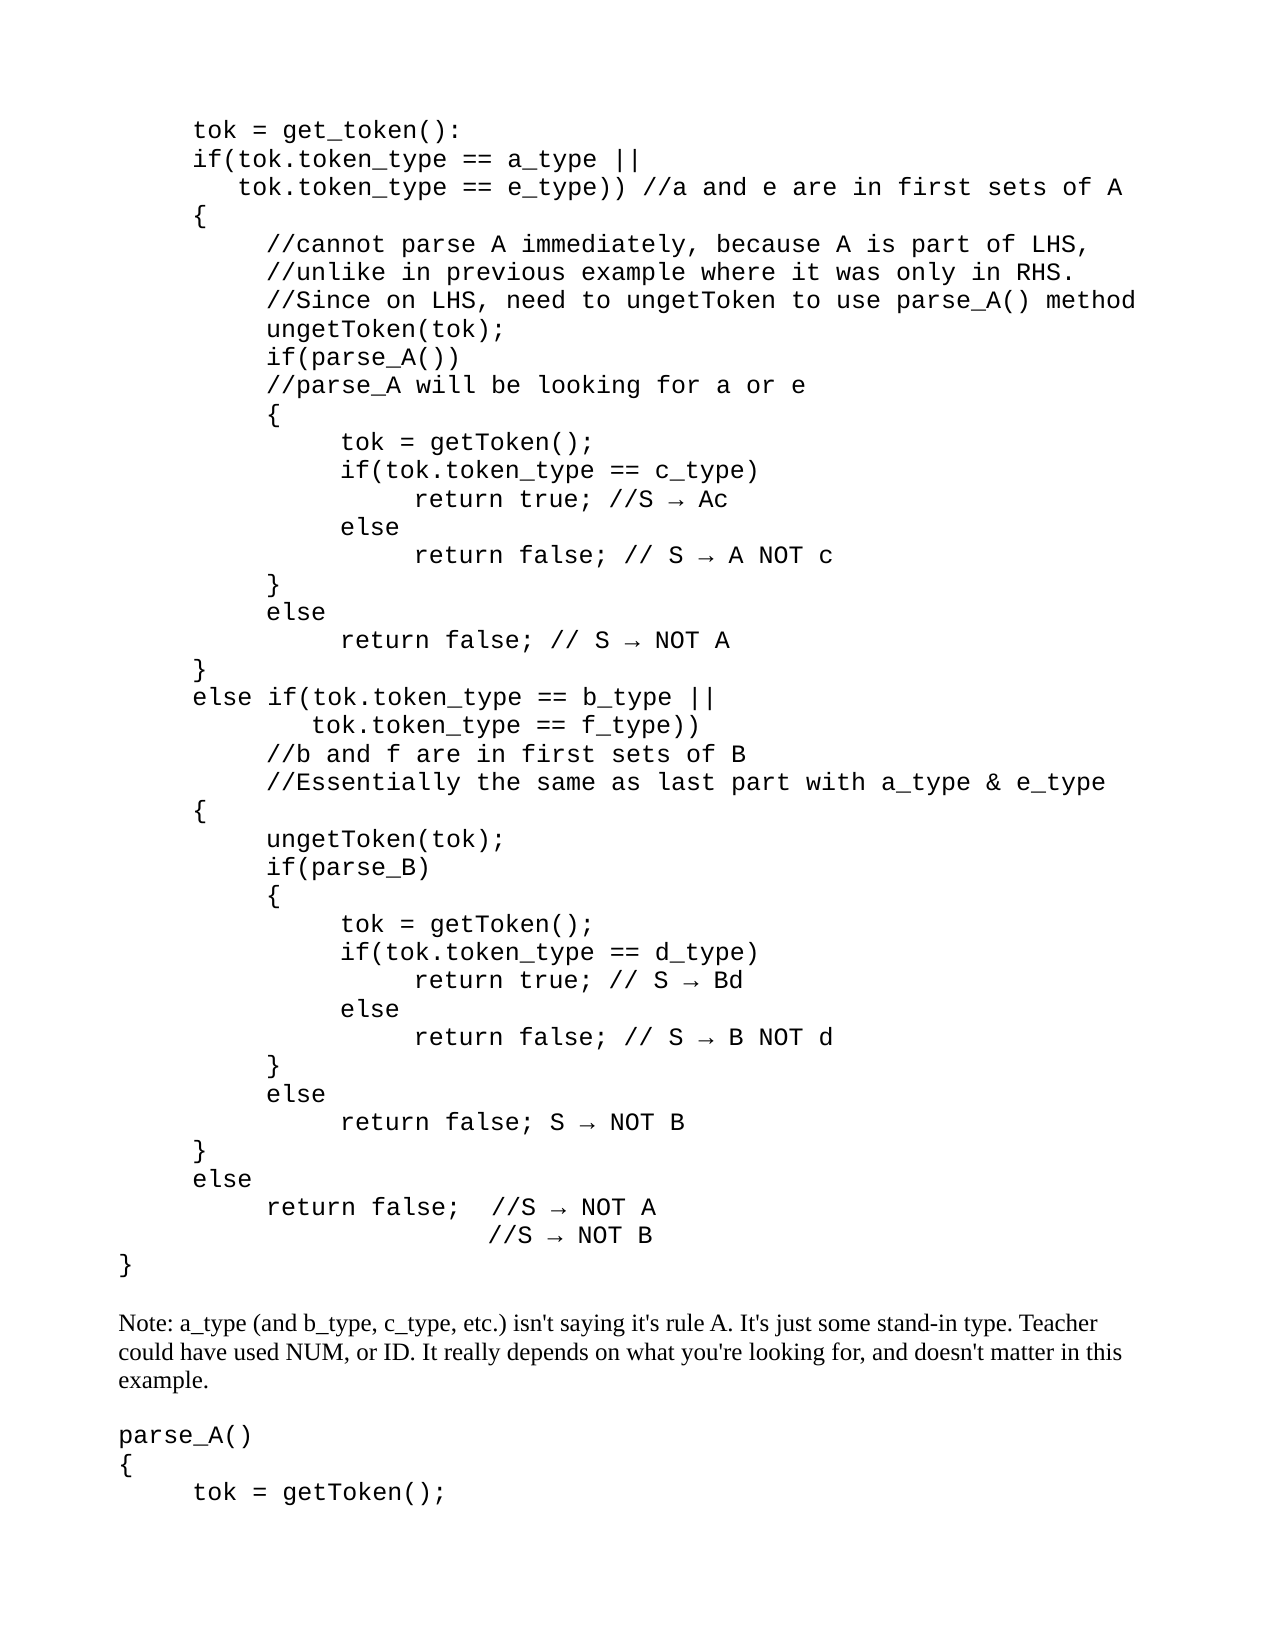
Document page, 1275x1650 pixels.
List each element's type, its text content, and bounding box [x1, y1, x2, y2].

text tok = getToken(); [118, 430, 1157, 458]
text } [118, 571, 1157, 600]
text return false; // S → B NOT d [118, 1025, 1157, 1053]
text else [118, 996, 1157, 1025]
text return false; //S → NOT A [118, 1195, 1157, 1223]
text if(parse_A()) [118, 345, 1157, 373]
text if(tok.token_type == d_type) [118, 940, 1157, 968]
text tok = getToken(); [118, 1480, 1157, 1508]
text } [118, 1251, 1157, 1280]
text else [118, 1166, 1157, 1195]
text { [118, 401, 1157, 430]
text tok = get_token(): [118, 118, 1157, 146]
text //unlike in previous example where it was only in RHS. [118, 260, 1157, 288]
text ungetToken(tok); [118, 826, 1157, 855]
text parse_A() [118, 1423, 1157, 1451]
text //Since on LHS, need to ungetToken to use parse_A() method [118, 288, 1157, 316]
text } [118, 1053, 1157, 1081]
text if(tok.token_type == c_type) [118, 458, 1157, 486]
text if(parse_B) [118, 855, 1157, 883]
text //cannot parse A immediately, because A is part of LHS, [118, 231, 1157, 260]
text else [118, 1081, 1157, 1110]
text return true; //S → Ac [118, 486, 1157, 515]
text return false; // S → A NOT c [118, 543, 1157, 571]
text //b and f are in first sets of B [118, 741, 1157, 770]
text } [118, 656, 1157, 685]
text //Essentially the same as last part with a_type & e_type [118, 770, 1157, 798]
text ungetToken(tok); [118, 316, 1157, 345]
text return false; S → NOT B [118, 1110, 1157, 1138]
text if(tok.token_type == a_type || [118, 146, 1157, 175]
text tok = getToken(); [118, 911, 1157, 940]
text } [118, 1138, 1157, 1166]
text else if(tok.token_type == b_type || [118, 685, 1157, 713]
text { [118, 883, 1157, 911]
text { [118, 203, 1157, 231]
text //parse_A will be looking for a or e [118, 373, 1157, 401]
text tok.token_type == f_type)) [118, 713, 1157, 741]
text { [118, 1451, 1157, 1480]
text tok.token_type == e_type)) //a and e are in first sets of A [118, 175, 1157, 203]
text else [118, 600, 1157, 628]
text return true; // S → Bd [118, 968, 1157, 996]
text else [118, 515, 1157, 543]
text //S → NOT B [118, 1223, 1157, 1251]
text return false; // S → NOT A [118, 628, 1157, 656]
text { [118, 798, 1157, 826]
text Note: a_type (and b_type, c_type, etc.) isn't saying it's rule A. It's just some stand-in type. Teacher could have used NUM, or ID. It really depends on what you're looking for, and doesn't matter in this example. [118, 1308, 1157, 1394]
